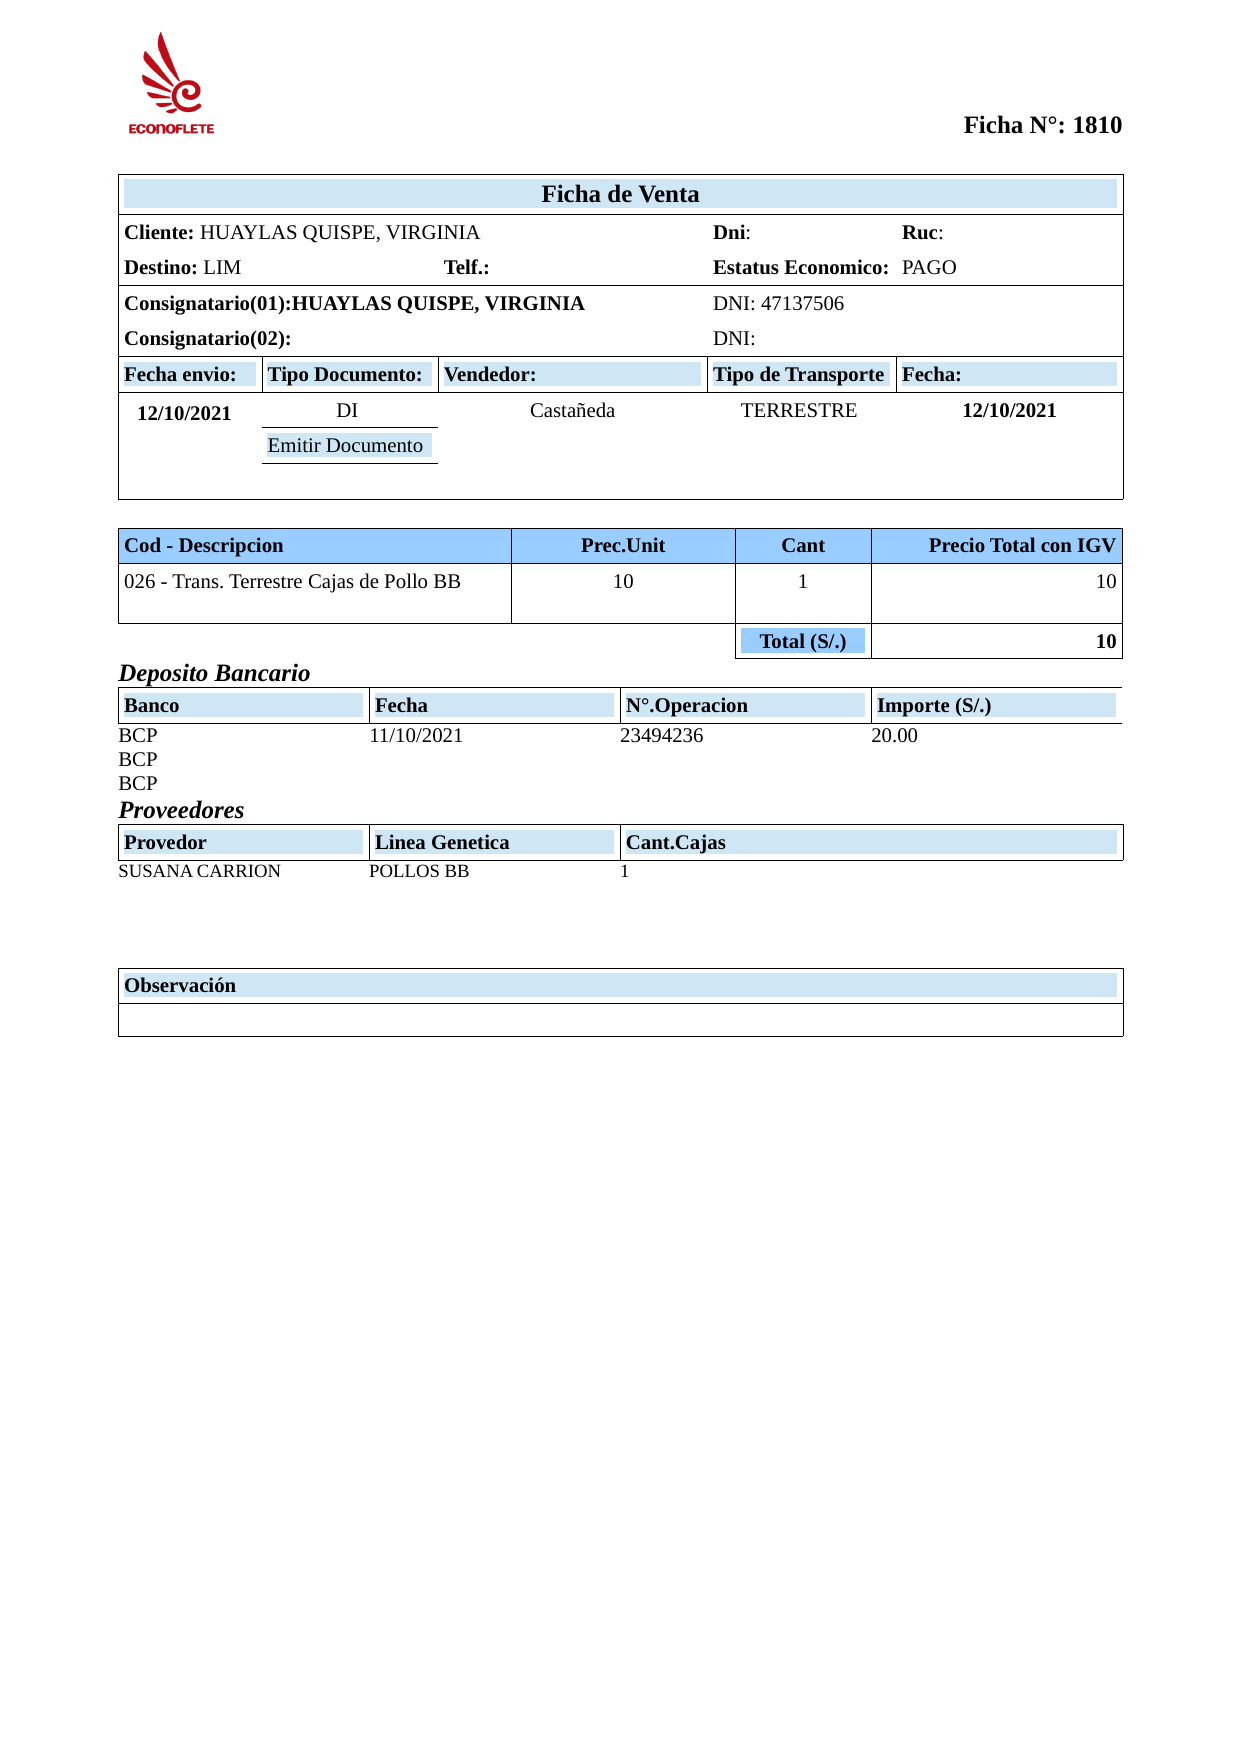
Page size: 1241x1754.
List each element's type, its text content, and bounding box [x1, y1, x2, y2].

table_cell 1 [736, 564, 871, 623]
table_header Fecha [370, 688, 620, 723]
table_header Prec.Unit [512, 529, 735, 563]
table_cell Tipo de Transporte [708, 357, 896, 392]
table_cell BCP [118, 771, 369, 795]
table_cell Fecha envio: [119, 357, 262, 392]
table_cell [620, 771, 871, 795]
table_cell 12/10/2021 [119, 393, 262, 498]
table_cell Tipo Documento: [263, 357, 438, 392]
table_cell Destino: LIM [119, 249, 438, 285]
table_cell PAGO [896, 249, 1123, 285]
table_cell [871, 747, 1122, 771]
table_cell SUSANA CARRION [118, 861, 369, 881]
table_cell [118, 624, 511, 658]
table_header Linea Genetica [370, 825, 620, 859]
table_cell 11/10/2021 [369, 724, 620, 747]
table_cell 10 [512, 564, 735, 623]
picture [118, 31, 225, 134]
table_cell Consignatario(02): [119, 321, 707, 356]
table_cell Vendedor: [439, 357, 707, 392]
table_cell [871, 771, 1122, 795]
table_cell [369, 924, 620, 946]
table_header Ficha de Venta [119, 175, 1123, 214]
table_cell BCP [118, 724, 369, 747]
table_cell 10 [872, 624, 1122, 658]
table_cell [262, 464, 438, 498]
table_header Cant.Cajas [621, 825, 1123, 859]
table_header N°.Operacion [621, 688, 871, 723]
table_cell [369, 946, 620, 967]
text Deposito Bancario [118, 658, 1122, 687]
table_cell 12/10/2021 [896, 393, 1123, 498]
table_cell TERRESTRE [707, 393, 896, 498]
table_cell [369, 881, 620, 903]
table_cell 23494236 [620, 724, 871, 747]
table_cell 10 [872, 564, 1122, 623]
table_cell 026 - Trans. Terrestre Cajas de Pollo BB [119, 564, 511, 623]
table_cell [620, 747, 871, 771]
table_cell [620, 946, 1123, 967]
table_cell BCP [118, 747, 369, 771]
table_cell [369, 747, 620, 771]
table_cell [620, 924, 1123, 946]
table_cell Fecha: [897, 357, 1123, 392]
table_header Importe (S/.) [872, 688, 1122, 723]
table_cell Consignatario(01):HUAYLAS QUISPE, VIRGINIA [119, 286, 707, 321]
table_cell [118, 924, 369, 946]
table_cell 1 [620, 861, 1123, 881]
table_cell [369, 903, 620, 924]
table_header Cod - Descripcion [119, 529, 511, 563]
table_header Banco [119, 688, 369, 723]
table_cell [369, 771, 620, 795]
table_cell Telf.: [438, 249, 707, 285]
table_cell [620, 903, 1123, 924]
table_cell [118, 946, 369, 967]
table_cell Estatus Economico: [707, 249, 896, 285]
table_cell POLLOS BB [369, 861, 620, 881]
table_cell Cliente: HUAYLAS QUISPE, VIRGINIA [119, 215, 707, 249]
table_cell [118, 881, 369, 903]
table_cell [119, 1004, 1123, 1036]
table_cell Ruc: [896, 215, 1123, 249]
table_header Observación [119, 969, 1123, 1003]
text Proveedores [118, 795, 1122, 824]
table_cell [511, 624, 735, 658]
table_cell Total (S/.) [736, 624, 871, 658]
table_cell 20.00 [871, 724, 1122, 747]
table_header Precio Total con IGV [872, 529, 1122, 563]
table_header Provedor [119, 825, 369, 859]
table_cell Castañeda [438, 393, 707, 498]
table_cell [620, 881, 1123, 903]
table_cell [118, 903, 369, 924]
table_cell DNI: 47137506 [707, 286, 1123, 321]
table_cell DNI: [707, 321, 1123, 356]
table_cell DI [262, 393, 438, 427]
table_header Cant [736, 529, 871, 563]
table_cell Dni: [707, 215, 896, 249]
table_cell Emitir Documento [262, 428, 438, 463]
